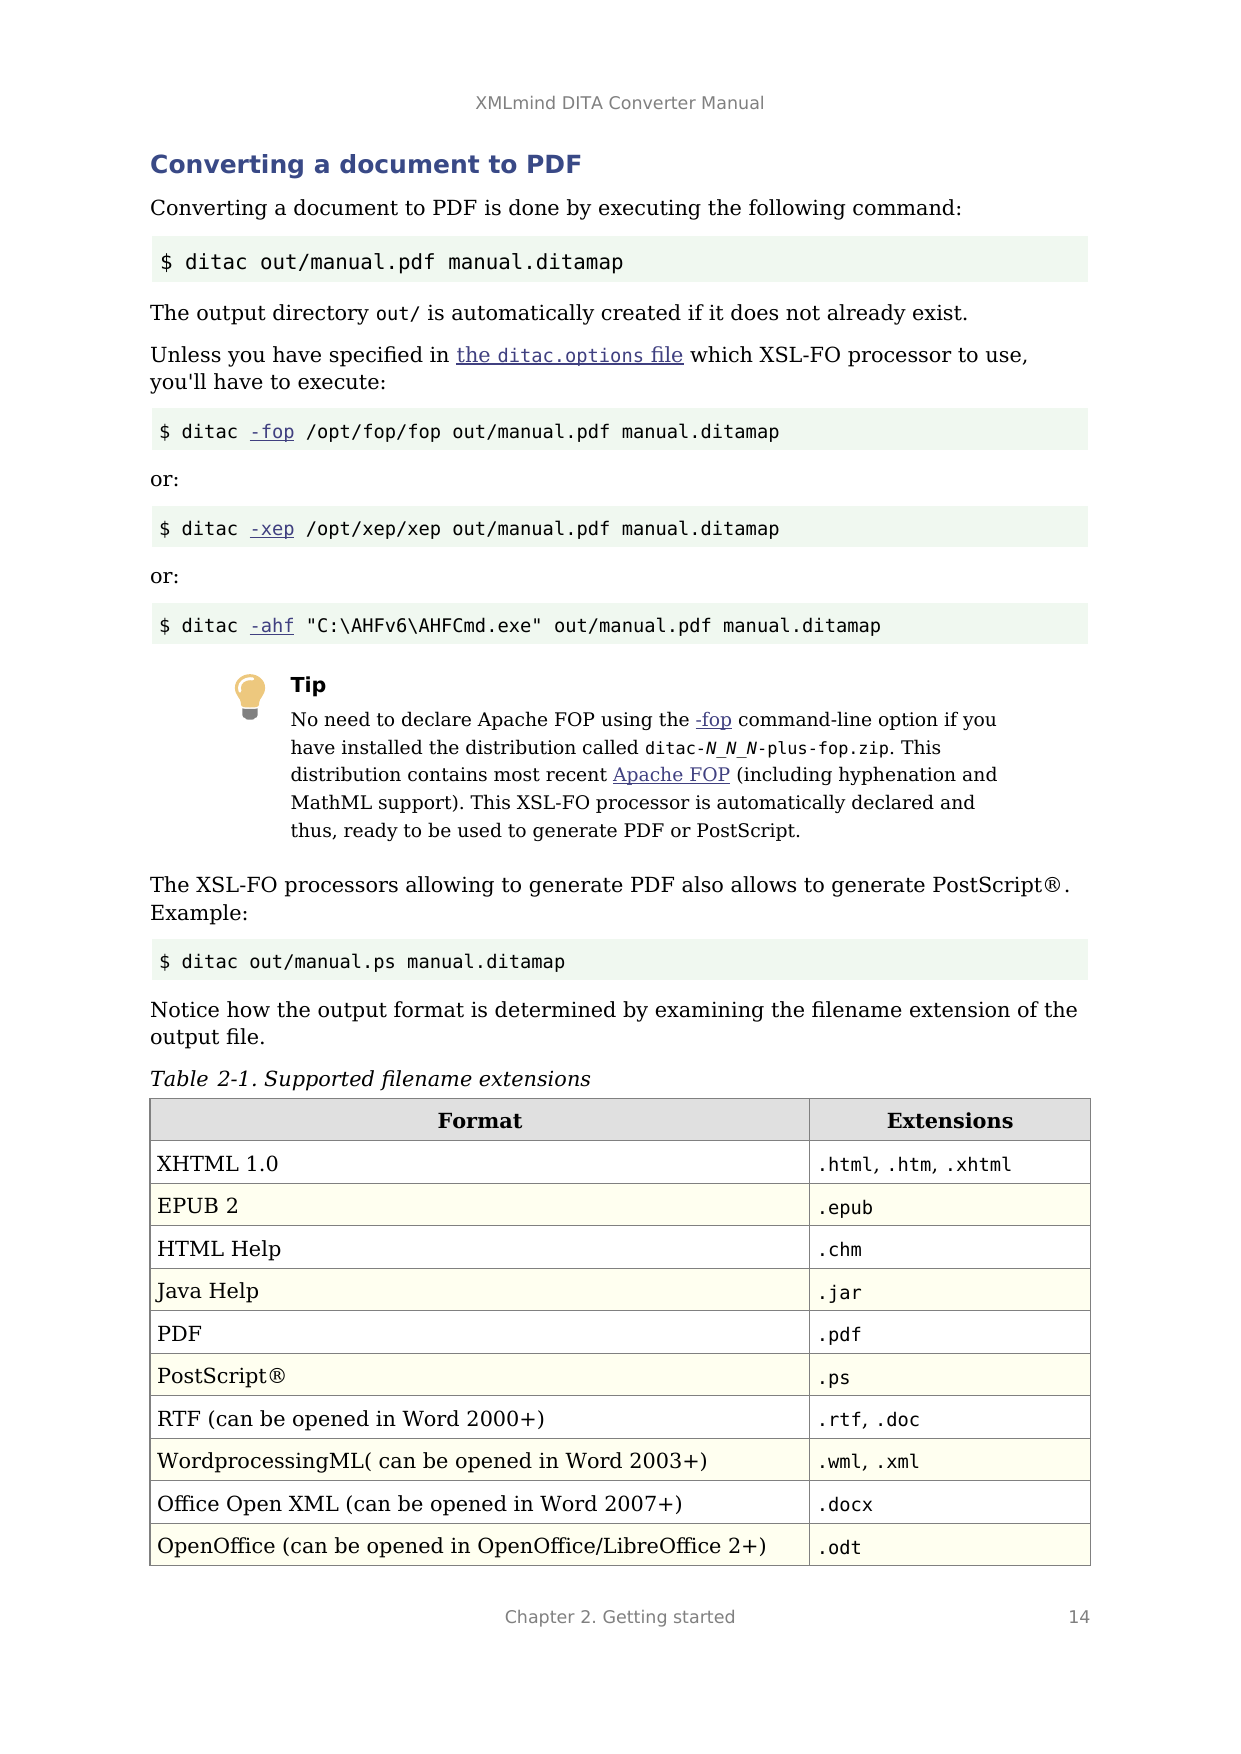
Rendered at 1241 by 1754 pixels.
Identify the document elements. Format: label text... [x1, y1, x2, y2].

text Table 2-1. Supported filename extensions [150, 1063, 1090, 1091]
table_cell .wml, .xml [810, 1439, 1090, 1480]
table_cell XHTML 1.0 [151, 1141, 809, 1183]
table_cell WordprocessingML( can be opened in Word 2003+) [151, 1439, 809, 1480]
text $ ditac out/manual.pdf manual.ditamap [152, 236, 1088, 282]
text or: [150, 464, 1090, 492]
table_cell .rtf, .doc [810, 1396, 1090, 1438]
table_cell PDF [151, 1311, 809, 1353]
table_header Extensions [810, 1099, 1090, 1140]
text $ ditac out/manual.ps manual.ditamap [152, 939, 1088, 980]
table_cell .docx [810, 1481, 1090, 1523]
text $ ditac -xep /opt/xep/xep out/manual.pdf manual.ditamap [152, 506, 1088, 547]
table_header Tip No need to declare Apache FOP using the -fop command-line option if you have installed the distribution called ditac-N_N_N-plus-fop.zip. This distribution contains most recent Apache FOP (including hyphenation and MathML support). This XSL-FO processor is automatically declared and thus, ready to be used to generate PDF or PostScript. [290, 672, 1015, 842]
table_cell Office Open XML (can be opened in Word 2007+) [151, 1481, 809, 1523]
table_cell .odt [810, 1524, 1090, 1565]
table_cell Java Help [151, 1269, 809, 1310]
text $ ditac -ahf "C:\AHFv6\AHFCmd.exe" out/manual.pdf manual.ditamap [152, 603, 1088, 644]
text $ ditac -fop /opt/fop/fop out/manual.pdf manual.ditamap [152, 408, 1088, 450]
table_cell PostScript® [151, 1354, 809, 1395]
table_cell HTML Help [151, 1226, 809, 1268]
table_header Format [151, 1099, 809, 1140]
text The output directory out/ is automatically created if it does not already exist. [150, 298, 1090, 325]
text Converting a document to PDF is done by executing the following command: [150, 193, 1090, 221]
text The XSL-FO processors allowing to generate PDF also allows to generate PostScript®. Example: [150, 869, 1090, 925]
table_header [225, 672, 290, 842]
text Converting a document to PDF [150, 150, 1090, 179]
text or: [150, 561, 1090, 589]
table_cell .pdf [810, 1311, 1090, 1353]
table_cell .html, .htm, .xhtml [810, 1141, 1090, 1183]
text Unless you have specified in the ditac.options file which XSL-FO processor to use, you'll have to execute: [150, 339, 1090, 394]
table_cell .chm [810, 1226, 1090, 1268]
table_cell OpenOffice (can be opened in OpenOffice/LibreOffice 2+) [151, 1524, 809, 1565]
table_cell .ps [810, 1354, 1090, 1395]
table_cell RTF (can be opened in Word 2000+) [151, 1396, 809, 1438]
text Notice how the output format is determined by examining the filename extension of the output file. [150, 994, 1090, 1049]
table_cell .epub [810, 1184, 1090, 1225]
table_cell EPUB 2 [151, 1184, 809, 1225]
table_cell .jar [810, 1269, 1090, 1310]
